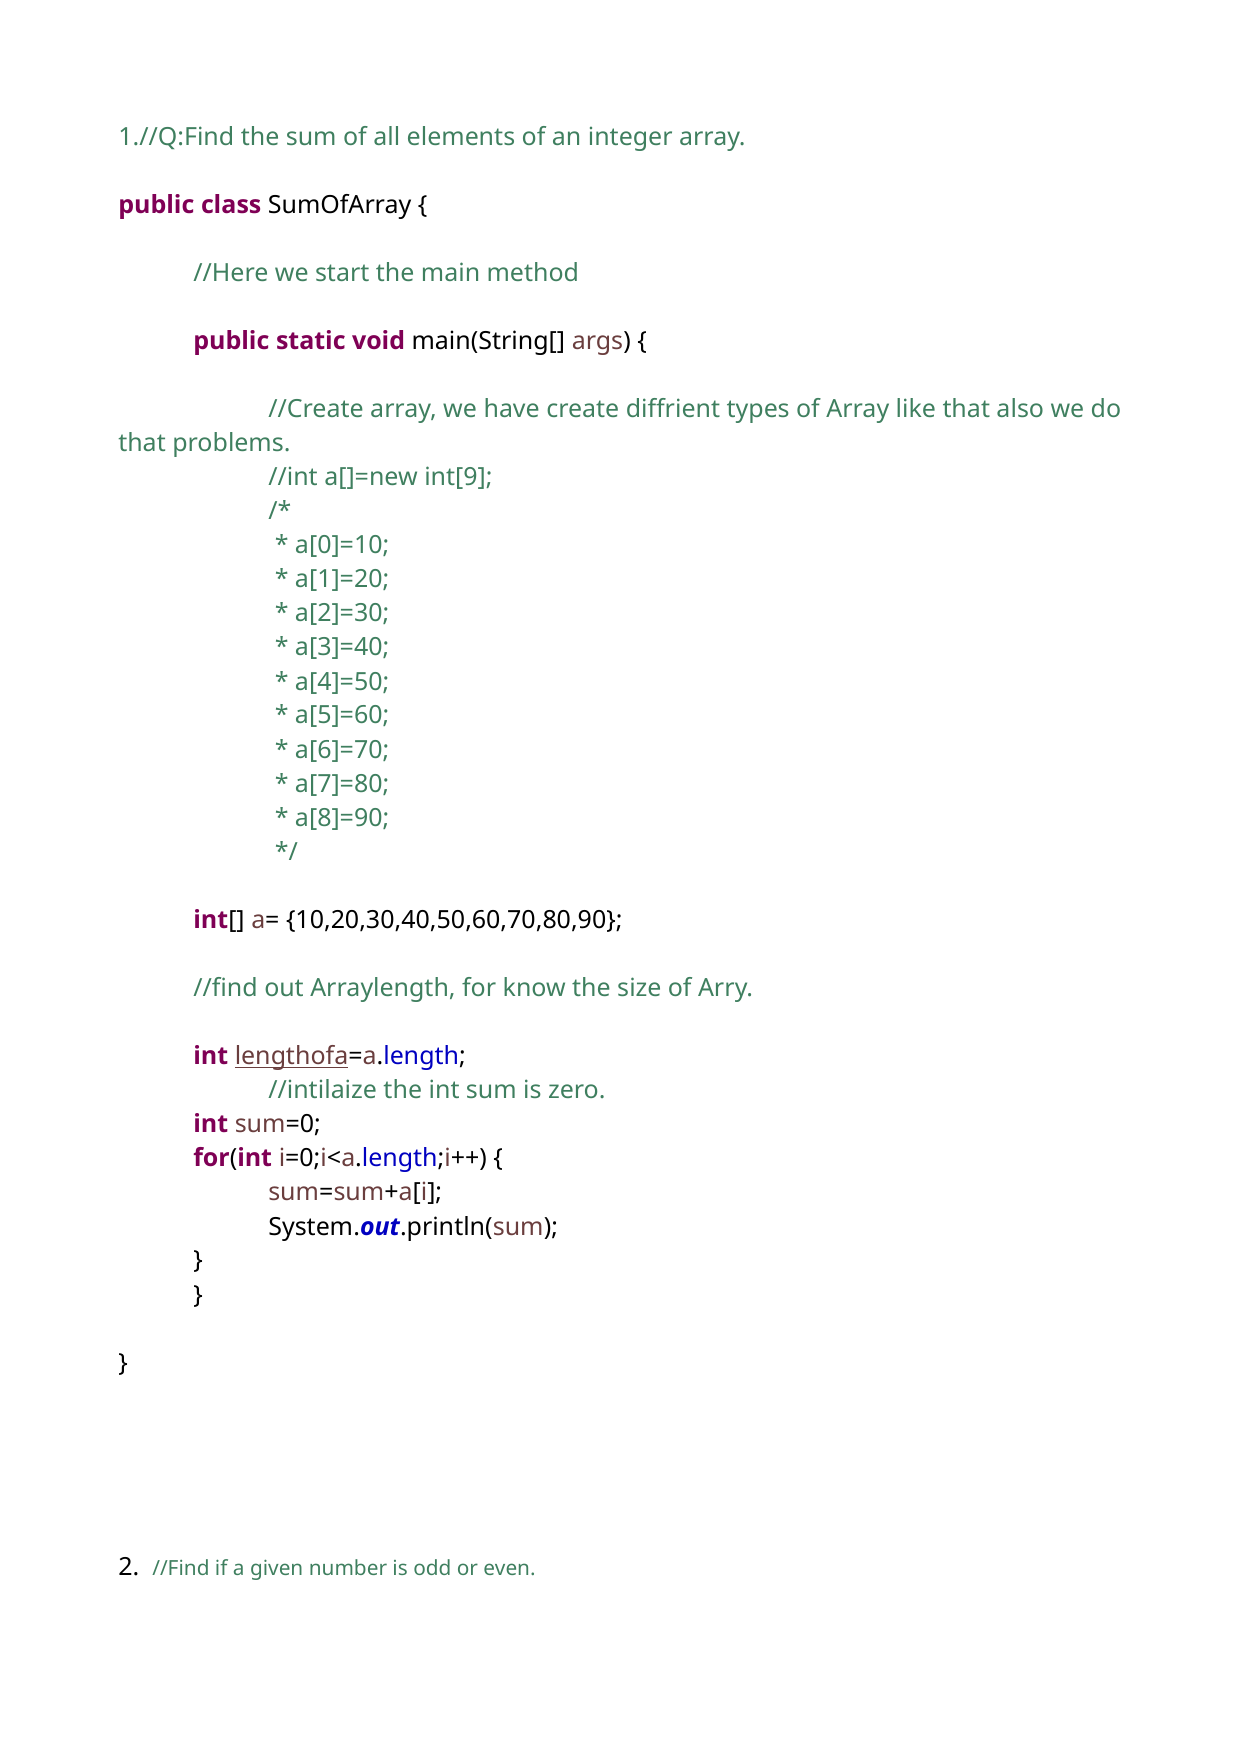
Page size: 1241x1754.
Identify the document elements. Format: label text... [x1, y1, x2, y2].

text //Create array, we have create diffrient types of Array like that also we do that problems. [118, 391, 1122, 459]
text * a[5]=60; [118, 697, 1122, 731]
text //int a[]=new int[9]; [118, 459, 1122, 493]
text //find out Arraylength, for know the size of Arry. [118, 970, 1122, 1004]
text } [118, 1242, 1122, 1276]
text */ [118, 833, 1122, 867]
text public class SumOfArray { [118, 186, 1122, 220]
text System.out.println(sum); [118, 1208, 1122, 1242]
text /* [118, 493, 1122, 527]
text * a[1]=20; [118, 561, 1122, 595]
text public static void main(String[] args) { [118, 322, 1122, 357]
text * a[2]=30; [118, 595, 1122, 629]
text int sum=0; [118, 1106, 1122, 1140]
text sum=sum+a[i]; [118, 1174, 1122, 1208]
text } [118, 1276, 1122, 1310]
text } [118, 1344, 1122, 1378]
text * a[6]=70; [118, 731, 1122, 765]
text //intilaize the int sum is zero. [118, 1072, 1122, 1106]
text //Here we start the main method [118, 254, 1122, 288]
text 2. //Find if a given number is odd or even. [118, 1549, 1122, 1583]
text * a[4]=50; [118, 663, 1122, 697]
text for(int i=0;i<a.length;i++) { [118, 1140, 1122, 1174]
text int lengthofa=a.length; [118, 1038, 1122, 1072]
text int[] a= {10,20,30,40,50,60,70,80,90}; [118, 902, 1122, 936]
text * a[3]=40; [118, 629, 1122, 663]
text * a[7]=80; [118, 765, 1122, 799]
text * a[8]=90; [118, 799, 1122, 833]
text 1.//Q:Find the sum of all elements of an integer array. [118, 118, 1122, 152]
text * a[0]=10; [118, 527, 1122, 561]
